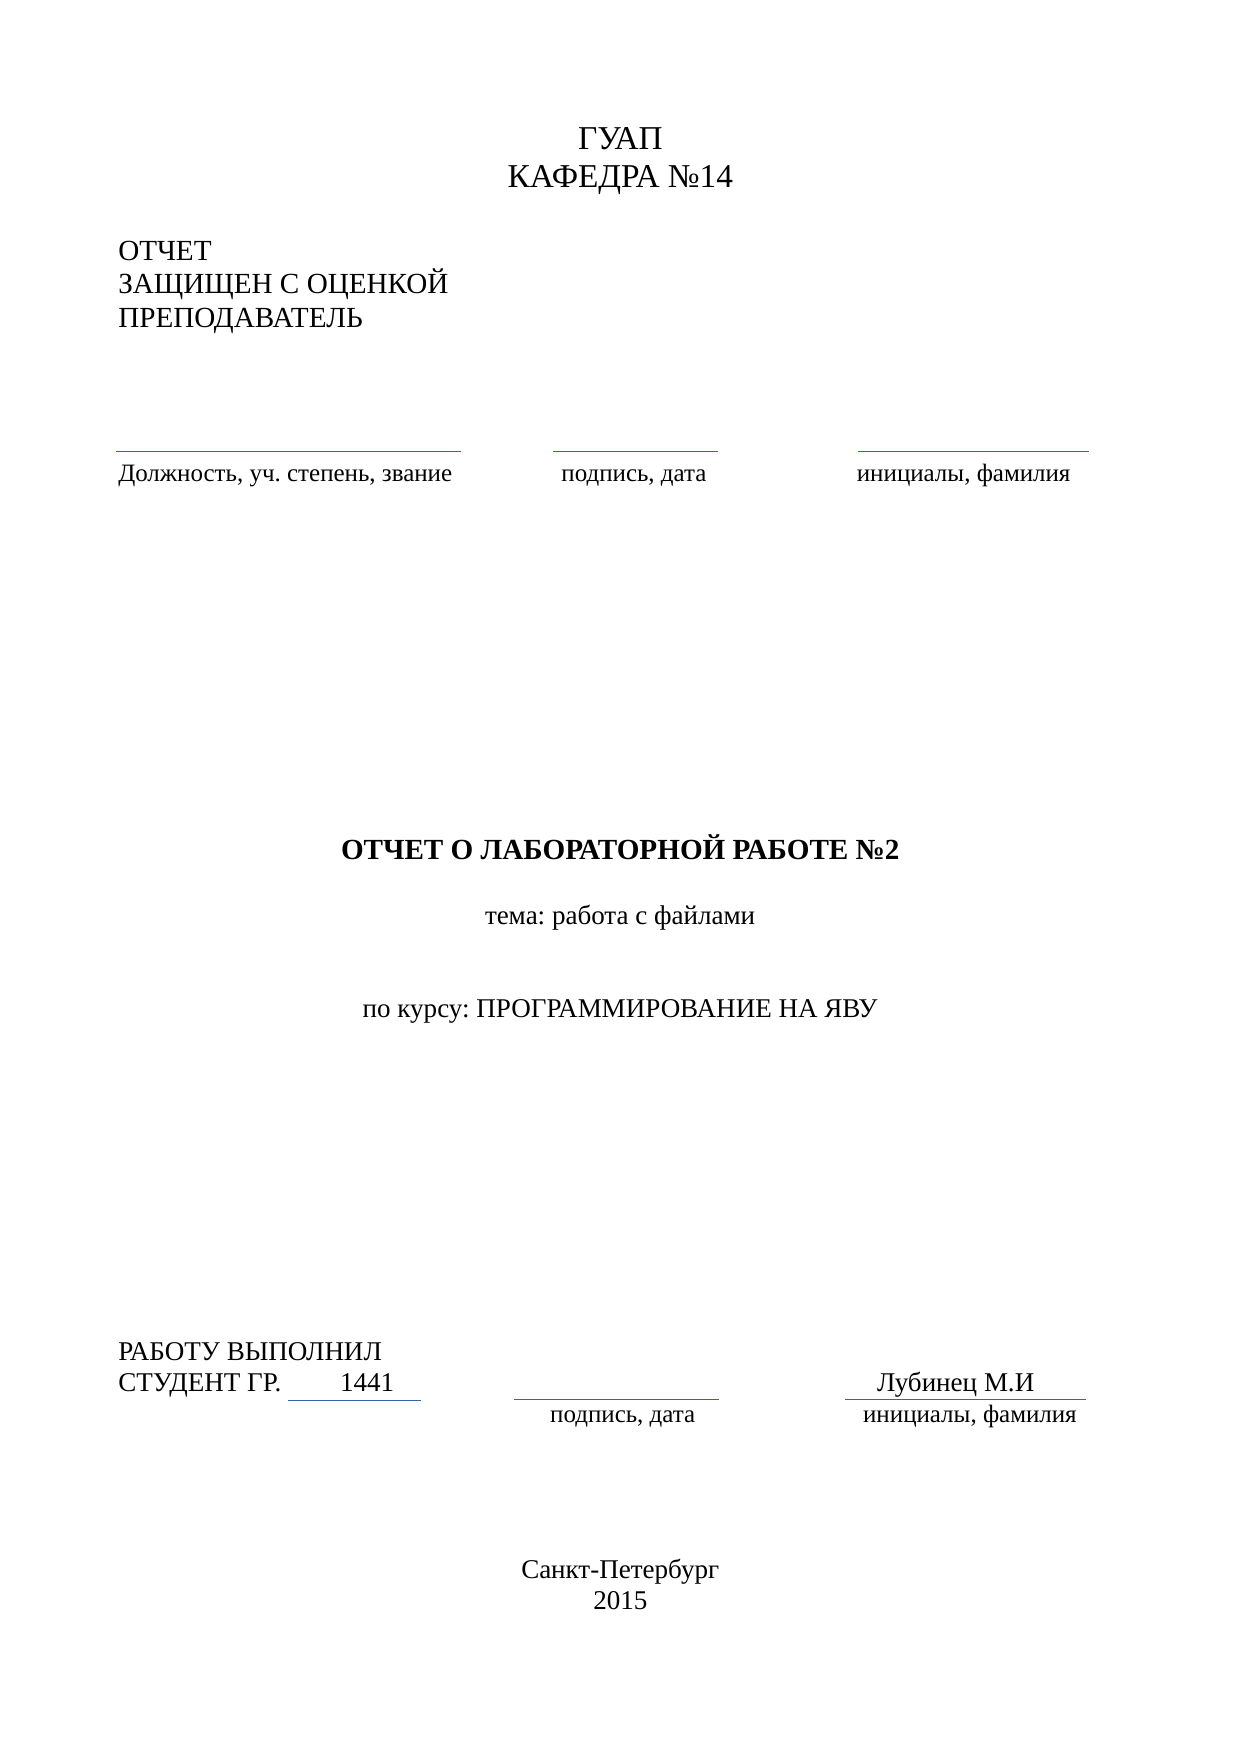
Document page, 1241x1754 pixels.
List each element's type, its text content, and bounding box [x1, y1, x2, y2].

text РАБОТУ ВЫПОЛНИЛ [118, 1335, 1122, 1366]
text ГУАП [118, 118, 1122, 156]
text КАФЕДРА №14 [118, 156, 1122, 195]
text подпись, дата инициалы, фамилия [118, 1397, 1122, 1429]
text ПРЕПОДАВАТЕЛЬ [118, 300, 1122, 334]
text ОТЧЕТ [118, 233, 1122, 267]
text Должность, уч. степень, звание подпись, дата инициалы, фамилия [118, 458, 1122, 487]
text ЗАЩИЩЕН С ОЦЕНКОЙ [118, 267, 1122, 300]
text тема: работа с файлами [118, 899, 1122, 930]
text Санкт-Петербург [118, 1553, 1122, 1584]
text по курсу: ПРОГРАММИРОВАНИЕ НА ЯВУ [118, 993, 1122, 1024]
text 2015 [118, 1584, 1122, 1616]
text ОТЧЕТ О ЛАБОРАТОРНОЙ РАБОТЕ №2 [118, 832, 1122, 866]
text СТУДЕНТ ГР. 1441 Лубинец М.И [118, 1366, 1122, 1397]
